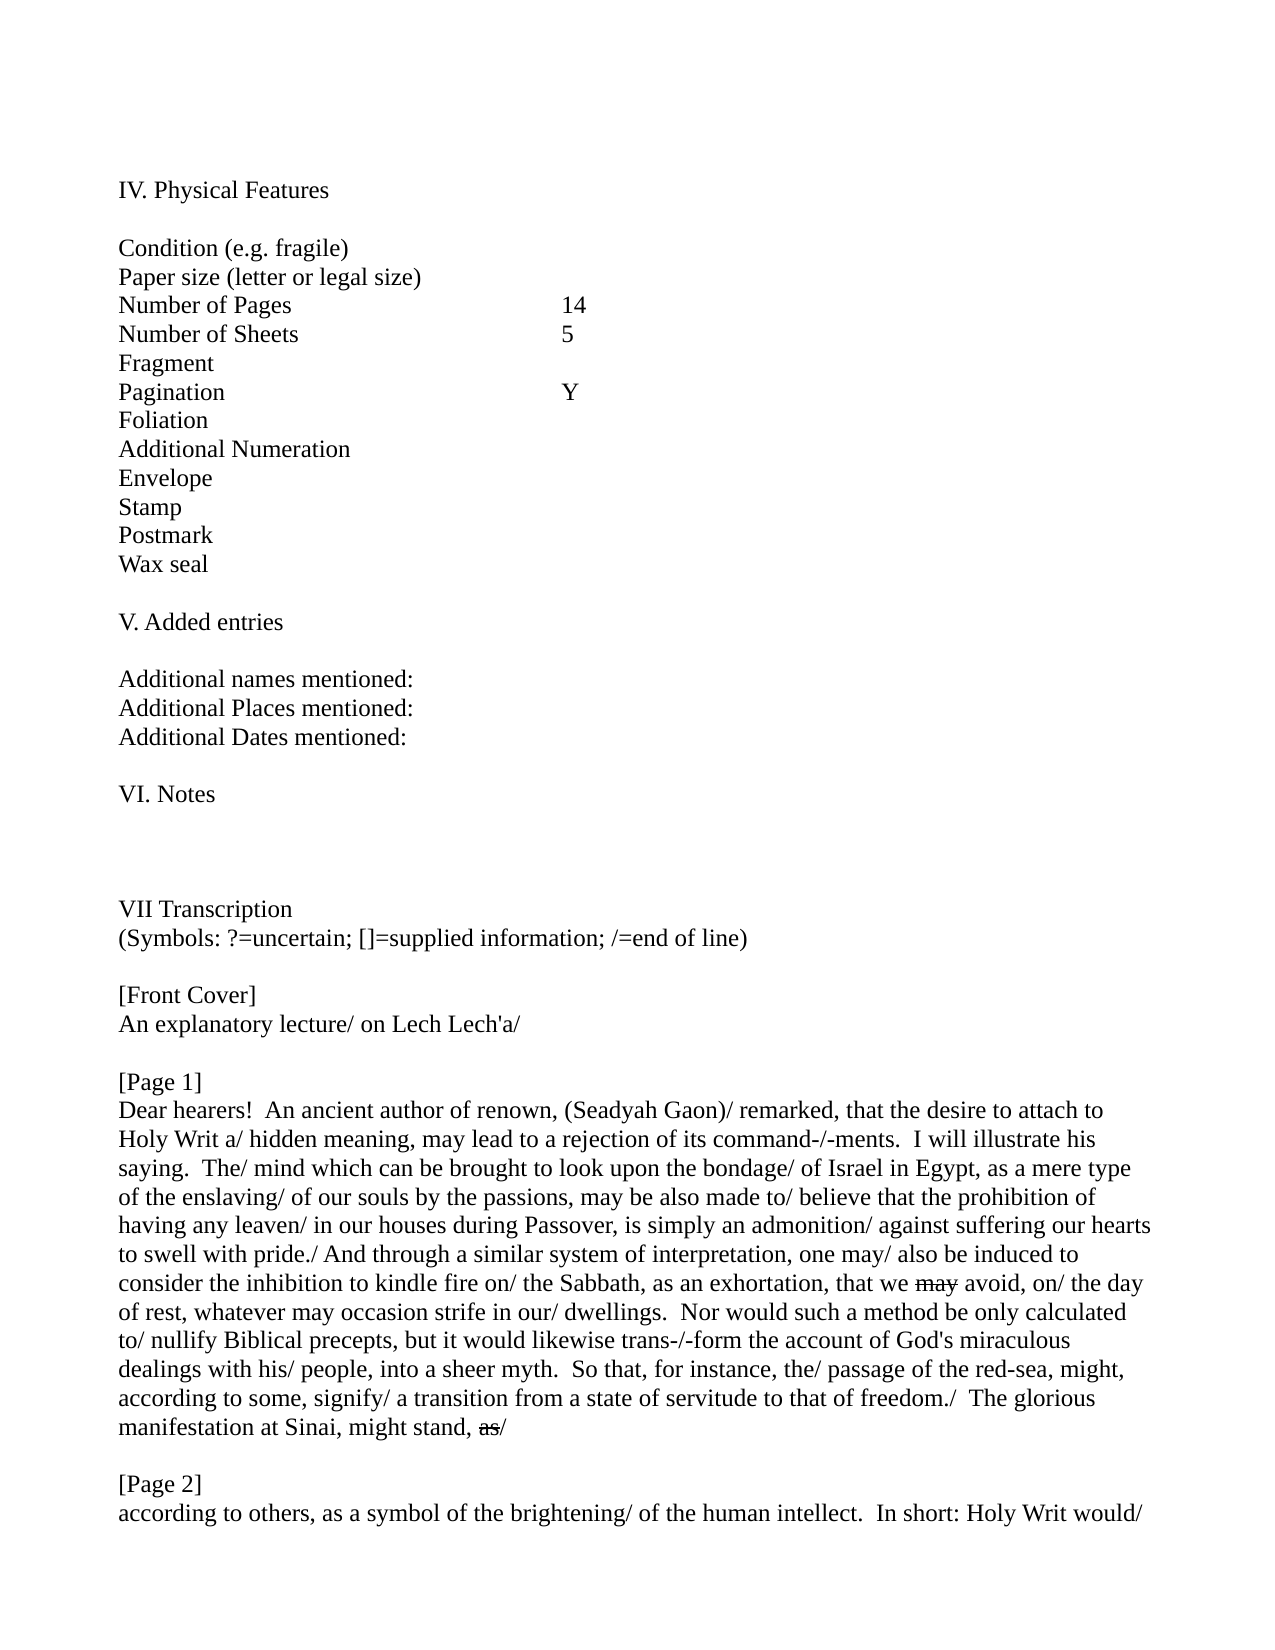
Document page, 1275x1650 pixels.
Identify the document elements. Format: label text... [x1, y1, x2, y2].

text Stamp [118, 492, 1157, 521]
text [Front Cover] [118, 981, 1157, 1009]
text Additional Places mentioned: [118, 693, 1157, 722]
text Dear hearers! An ancient author of renown, (Seadyah Gaon)/ remarked, that the desire to attach to Holy Writ a/ hidden meaning, may lead to a rejection of its command-/-ments. I will illustrate his saying. The/ mind which can be brought to look upon the bondage/ of Israel in Egypt, as a mere type of the enslaving/ of our souls by the passions, may be also made to/ believe that the prohibition of having any leaven/ in our houses during Passover, is simply an admonition/ against suffering our hearts to swell with pride./ And through a similar system of interpretation, one may/ also be induced to consider the inhibition to kindle fire on/ the Sabbath, as an exhortation, that we may avoid, on/ the day of rest, whatever may occasion strife in our/ dwellings. Nor would such a method be only calculated to/ nullify Biblical precepts, but it would likewise trans-/-form the account of God's miraculous dealings with his/ people, into a sheer myth. So that, for instance, the/ passage of the red-sea, might, according to some, signify/ a transition from a state of servitude to that of freedom./ The glorious manifestation at Sinai, might stand, as/ [118, 1096, 1157, 1441]
text V. Added entries [118, 607, 1157, 636]
text [Page 2] [118, 1469, 1157, 1498]
text Number of Sheets 5 [118, 319, 1157, 348]
text VII Transcription [118, 894, 1157, 923]
text Paper size (letter or legal size) [118, 262, 1157, 291]
text Additional names mentioned: [118, 664, 1157, 693]
text Additional Dates mentioned: [118, 722, 1157, 751]
text [Page 1] [118, 1067, 1157, 1096]
text Wax seal [118, 549, 1157, 578]
text Postma rk [118, 521, 1157, 549]
text Fragment [118, 348, 1157, 377]
text (Symbols: ?=uncertain; []=supplied information; /=end of line) [118, 923, 1157, 952]
text Additional Numeration [118, 434, 1157, 463]
text Pagination Y [118, 377, 1157, 406]
text Envelope [118, 463, 1157, 492]
text An explanatory lecture/ on Lech Lech'a/ [118, 1009, 1157, 1038]
text Condition (e.g. fragile) [118, 233, 1157, 262]
text IV. Physical Features [118, 176, 1157, 204]
text Number of Pages 14 [118, 291, 1157, 319]
text according to others, as a symbol of the brightening/ of the human intellect. In short: Holy Writ would/ [118, 1498, 1157, 1527]
text VI. Notes [118, 779, 1157, 808]
text Foliation [118, 406, 1157, 434]
